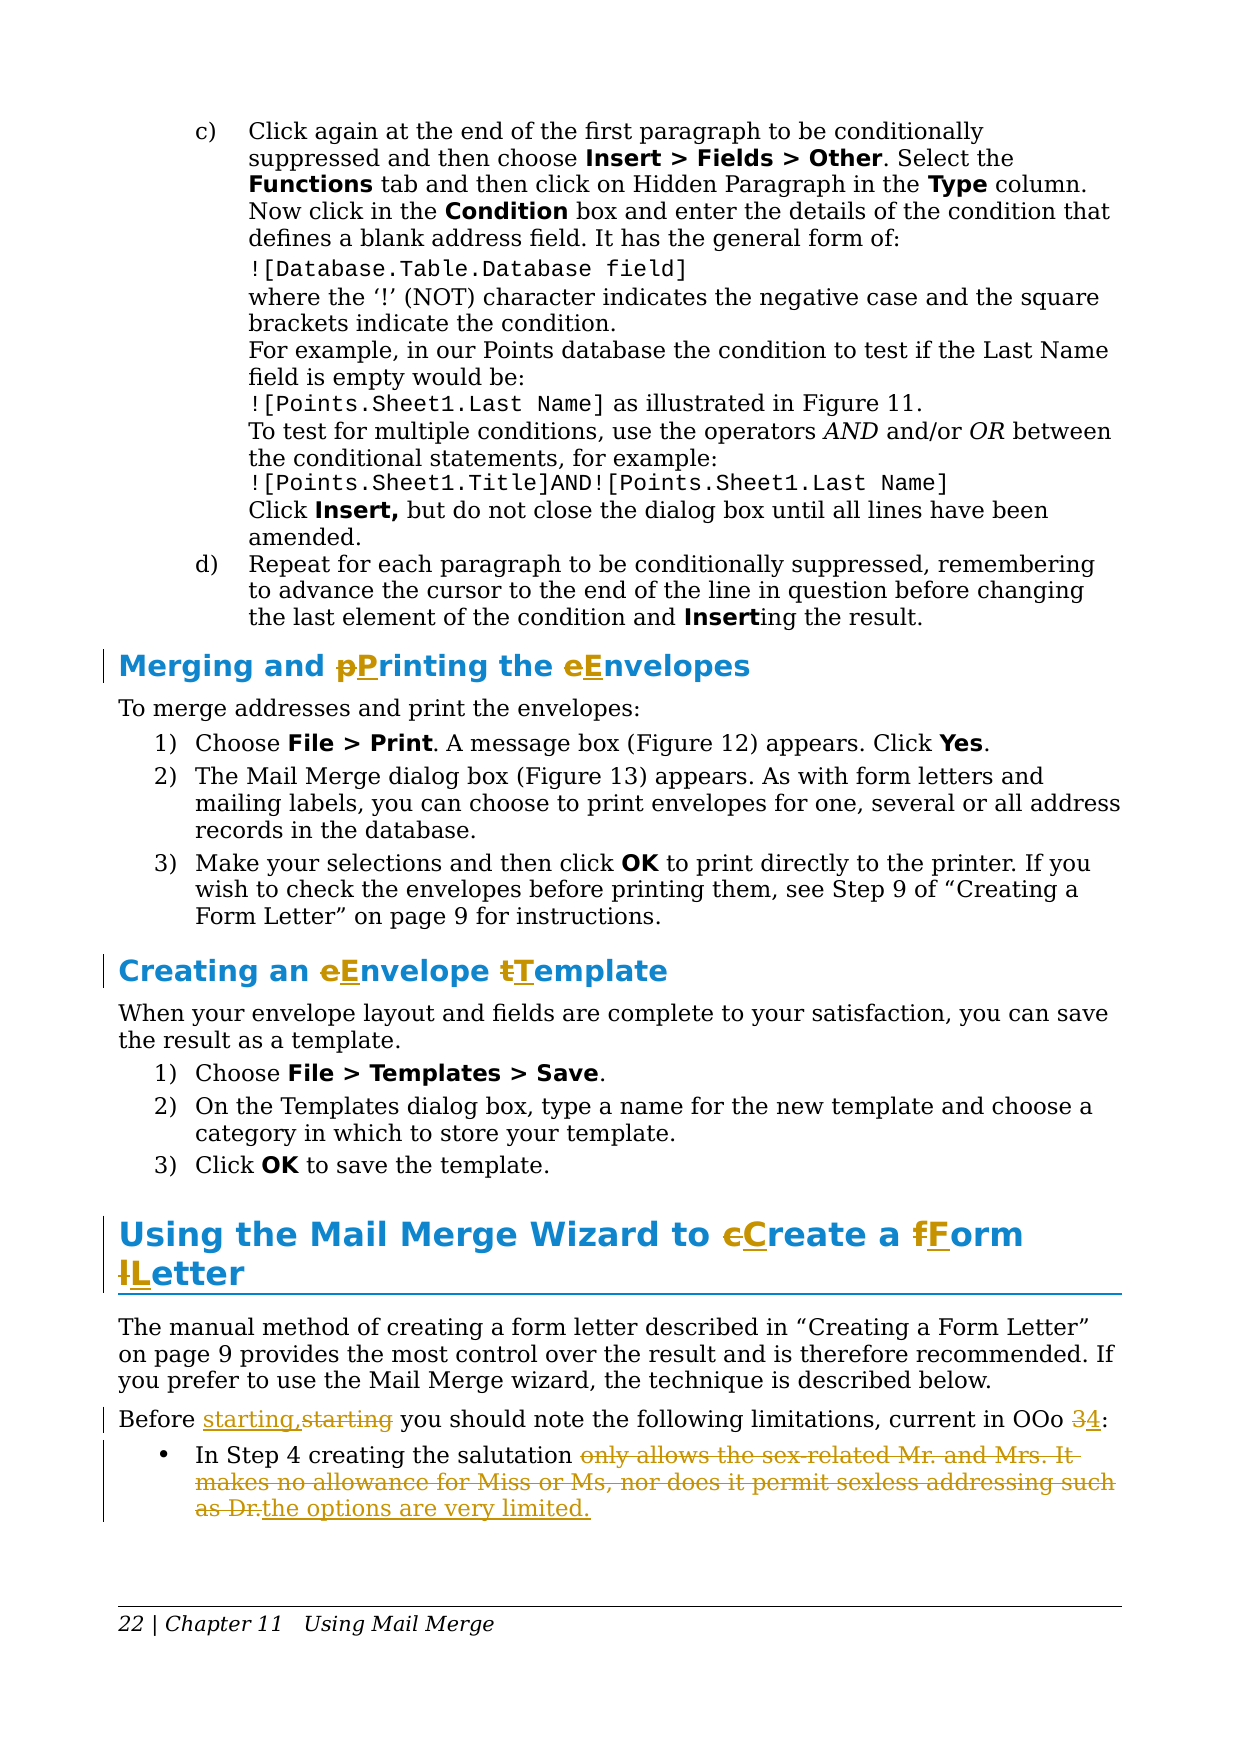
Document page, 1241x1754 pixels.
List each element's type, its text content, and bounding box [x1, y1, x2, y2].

list When your envelope layout and fields are complete to your satisfaction, you can save the result as a template. [118, 1000, 1122, 1054]
list Before starting, you should note the following limitations, current in OOo 4: [118, 1407, 1122, 1433]
list Choose File > Print. A message box (Figure 12) appears. Click Yes. [177, 728, 1122, 757]
list Click Insert, but do not close the dialog box until all lines have been amended. [248, 498, 1122, 551]
subtitle Merging and Printing the Envelopes [118, 649, 1122, 683]
list Make your selections and then click OK to print directly to the printer. If you wish to check the envelopes before printing them, see Step 9 of “Creating a fForm lLetter” on page 9 for instructions. [177, 850, 1122, 930]
list Repeat for each paragraph to be conditionally suppressed, remembering to advance the cursor to the end of the line in question before changing the last element of the condition and Inserting the result. [195, 551, 1122, 631]
list To merge addresses and print the envelopes: [118, 695, 1122, 722]
list In Step 4 creating the salutation the options are very limited. [156, 1440, 1122, 1522]
list Choose File > Templates > Save. [177, 1060, 1122, 1087]
text The manual method of creating a form letter described in “Creating a fForm lLetter” on page 9 provides the most control over the result and is therefore recommended. If you prefer to use the Mail Merge wizard, the technique is described below. [118, 1314, 1122, 1394]
list For example, in our Points database the condition to test if the Last Name field is empty would be: ![Points.Sheet1.Last Name] as illustrated in Figure 11. [248, 337, 1122, 418]
list On the Templates dialog box, type a name for the new template and choose a category in which to store your template. [177, 1093, 1122, 1146]
list where the ‘!’ (NOT) character indicates the negative case and the square brackets indicate the condition. [248, 284, 1122, 337]
list ![Database.Table.Database field] [248, 258, 1122, 284]
list Click OK to save the template. [177, 1153, 1122, 1179]
list To test for multiple conditions, use the operators AND and/or OR between the conditional statements, for example: [248, 418, 1122, 472]
subtitle Using the Mail Merge Wizard to Create a Form Letter [118, 1216, 1122, 1293]
list ![Points.Sheet1.Title]AND![Points.Sheet1.Last Name] [248, 472, 1122, 498]
subtitle Creating an Envelope Template [118, 954, 1122, 988]
list Click again at the end of the first paragraph to be conditionally suppressed and then choose Insert > Fields > Other. Select the Functions tab and then click on Hidden Paragraph in the Type column. Now click in the Condition box and enter the details of the condition that defines a blank address field. It has the general form of: [195, 118, 1122, 251]
list The Mail Merge dialog box (Figure 13) appears. As with form letters and mailing labels, you can choose to print envelopes for one, several or all address records in the database. [177, 763, 1122, 843]
